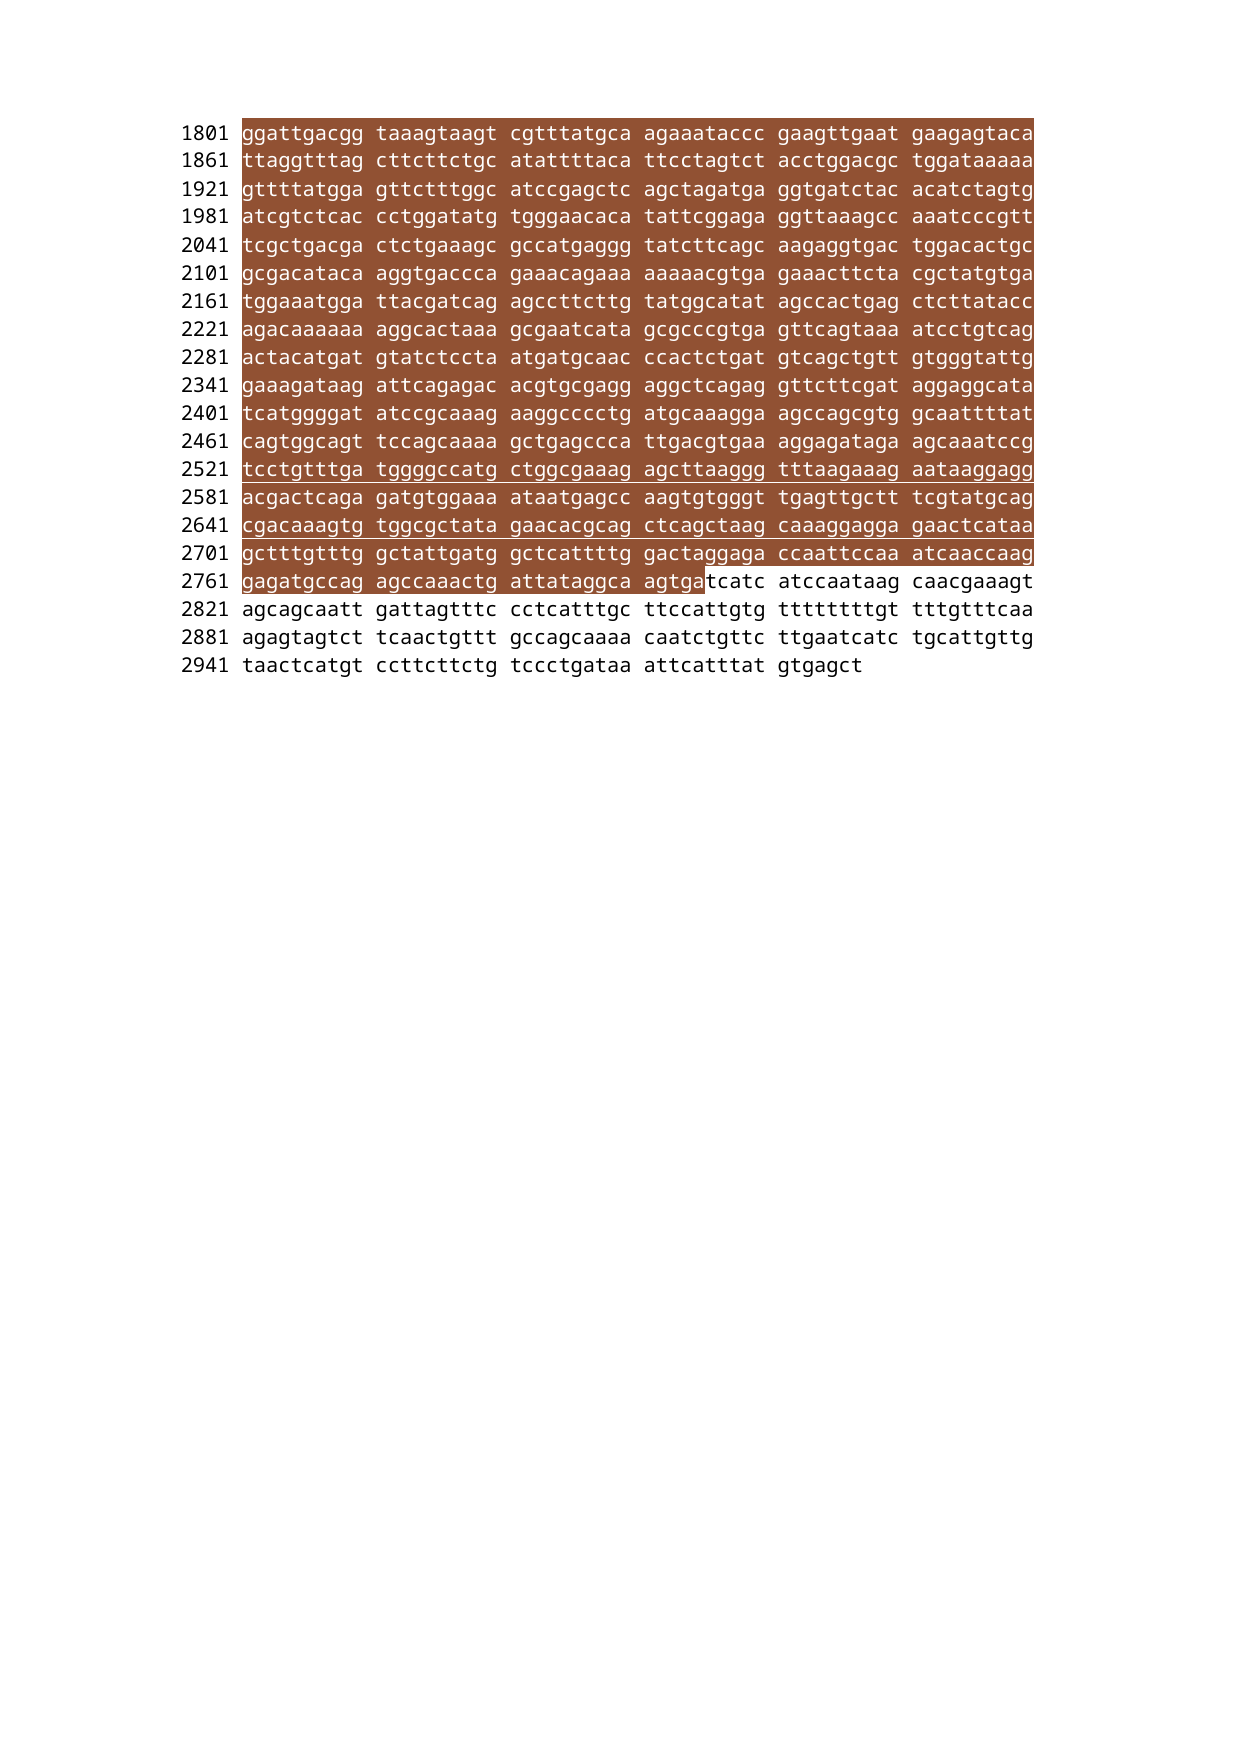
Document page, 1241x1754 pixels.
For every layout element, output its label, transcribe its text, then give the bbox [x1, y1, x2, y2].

text 2221 agacaaaaaa aggcactaaa gcgaatcata gcgcccgtga gttcagtaaa atcctgtcag [118, 314, 1122, 342]
text 1921 gttttatgga gttctttggc atccgagctc agctagatga ggtgatctac acatctagtg [118, 174, 1122, 202]
text 1801 ggattgacgg taaagtaagt cgtttatgca agaaataccc gaagttgaat gaagagtaca [118, 118, 1122, 146]
text 1861 ttaggtttag cttcttctgc atattttaca ttcctagtct acctggacgc tggataaaaa [118, 146, 1122, 174]
text 1981 atcgtctcac cctggatatg tgggaacaca tattcggaga ggttaaagcc aaatcccgtt [118, 202, 1122, 230]
text 2281 actacatgat gtatctccta atgatgcaac ccactctgat gtcagctgtt gtgggtattg [118, 342, 1122, 370]
text 2701 gctttgtttg gctattgatg gctcattttg gactaggaga ccaattccaa atcaaccaag [118, 538, 1122, 566]
text 2401 tcatggggat atccgcaaag aaggcccctg atgcaaagga agccagcgtg gcaattttat [118, 398, 1122, 426]
text 2101 gcgacataca aggtgaccca gaaacagaaa aaaaacgtga gaaacttcta cgctatgtga [118, 258, 1122, 286]
text 2341 gaaagataag attcagagac acgtgcgagg aggctcagag gttcttcgat aggaggcata [118, 370, 1122, 398]
text 2461 cagtggcagt tccagcaaaa gctgagccca ttgacgtgaa aggagataga agcaaatccg [118, 426, 1122, 454]
text 2521 tcctgtttga tggggccatg ctggcgaaag agcttaaggg tttaagaaag aataaggagg [118, 454, 1122, 482]
text 2881 agagtagtct tcaactgttt gccagcaaaa caatctgttc ttgaatcatc tgcattgttg [118, 622, 1122, 651]
text 2041 tcgctgacga ctctgaaagc gccatgaggg tatcttcagc aagaggtgac tggacactgc [118, 230, 1122, 258]
text 2821 agcagcaatt gattagtttc cctcatttgc ttccattgtg ttttttttgt tttgtttcaa [118, 594, 1122, 622]
text 2761 gagatgccag agccaaactg attataggca agtgatcatc atccaataag caacgaaagt [118, 566, 1122, 594]
text 2581 acgactcaga gatgtggaaa ataatgagcc aagtgtgggt tgagttgctt tcgtatgcag [118, 482, 1122, 510]
text 2941 taactcatgt ccttcttctg tccctgataa attcatttat gtgagct [118, 651, 1122, 678]
text 2161 tggaaatgga ttacgatcag agccttcttg tatggcatat agccactgag ctcttatacc [118, 286, 1122, 314]
text 2641 cgacaaagtg tggcgctata gaacacgcag ctcagctaag caaaggagga gaactcataa [118, 510, 1122, 538]
